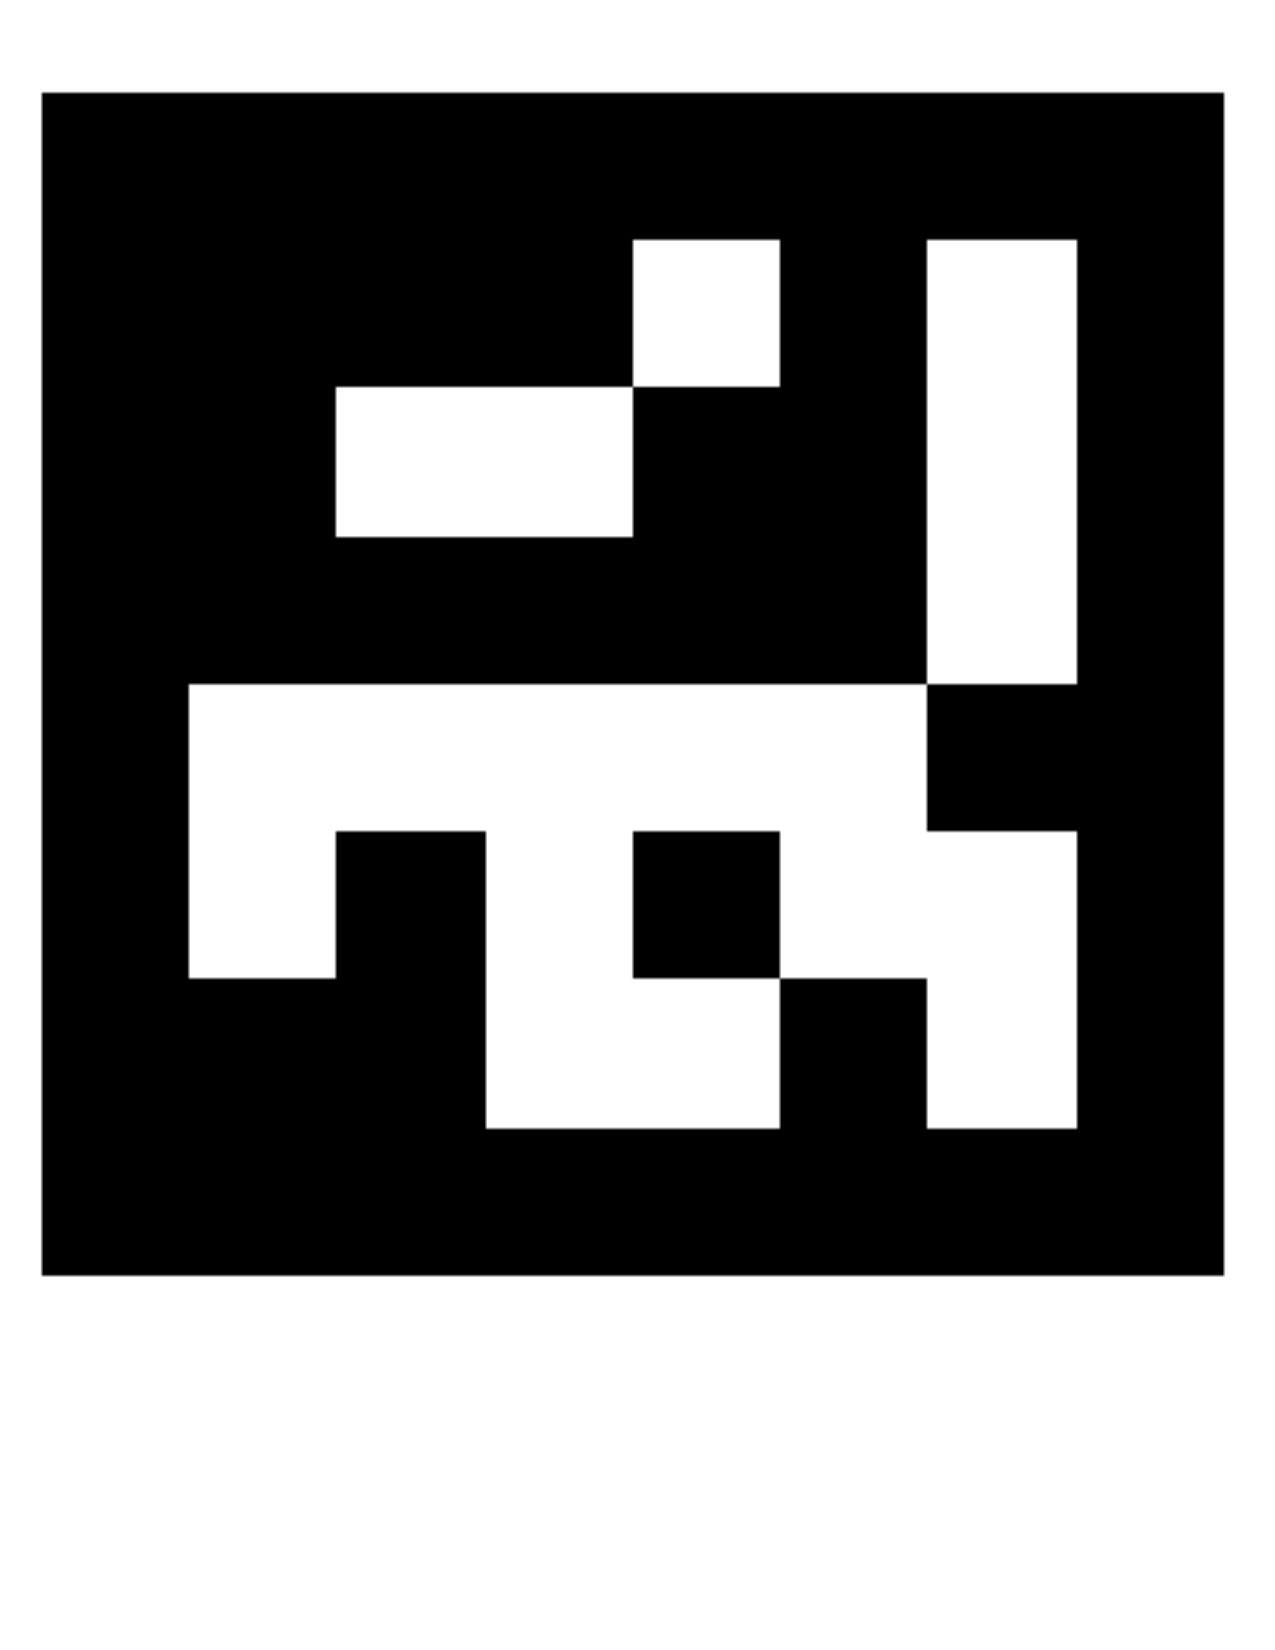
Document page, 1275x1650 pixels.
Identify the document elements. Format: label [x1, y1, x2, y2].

picture [21, 75, 1247, 1305]
